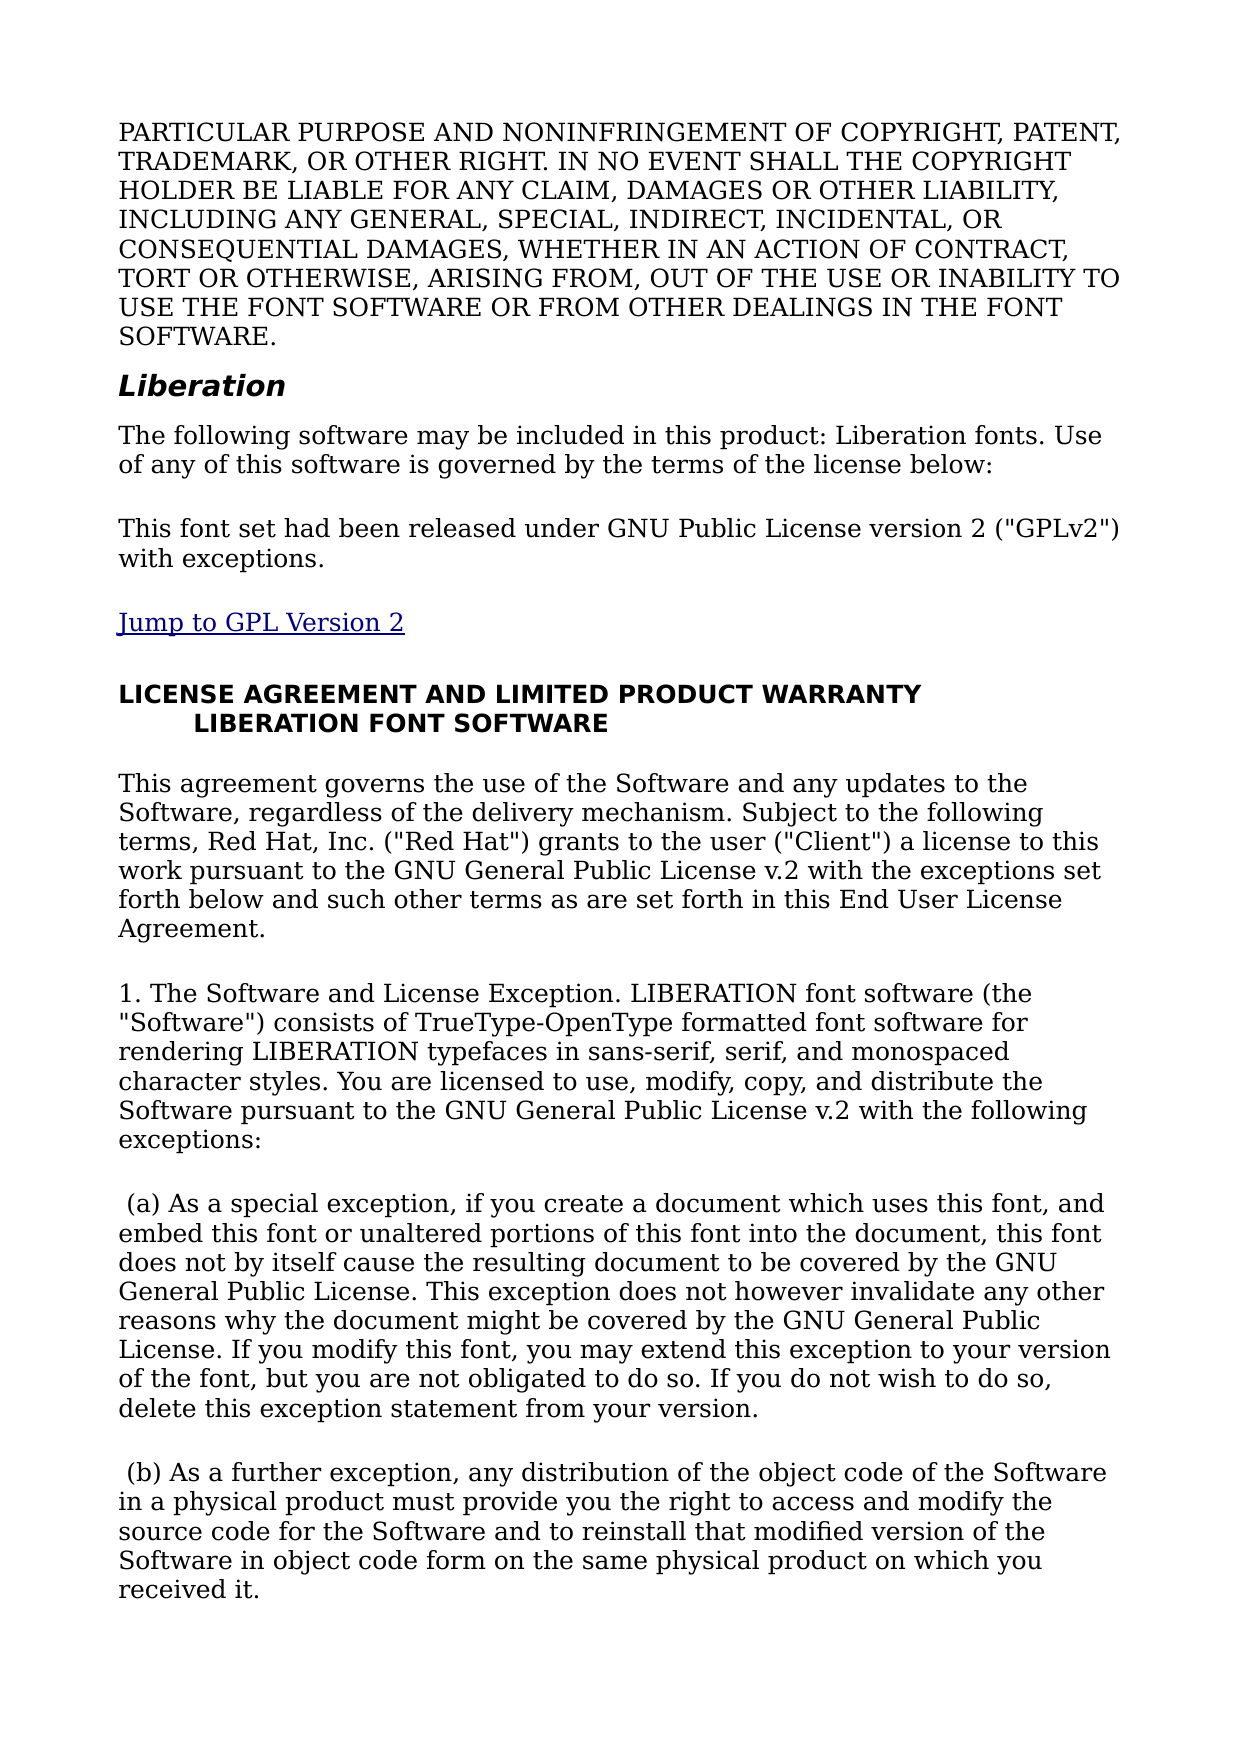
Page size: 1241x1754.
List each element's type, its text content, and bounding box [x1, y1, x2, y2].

text This agreement governs the use of the Software and any updates to the Software, regardless of the delivery mechanism. Subject to the following terms, Red Hat, Inc. ("Red Hat") grants to the user ("Client") a license to this work pursuant to the GNU General Public License v.2 with the exceptions set forth below and such other terms as are set forth in this End User License Agreement. [118, 769, 1122, 944]
text PARTICULAR PURPOSE AND NONINFRINGEMENT OF COPYRIGHT, PATENT, TRADEMARK, OR OTHER RIGHT. IN NO EVENT SHALL THE COPYRIGHT HOLDER BE LIABLE FOR ANY CLAIM, DAMAGES OR OTHER LIABILITY, INCLUDING ANY GENERAL, SPECIAL, INDIRECT, INCIDENTAL, OR CONSEQUENTIAL DAMAGES, WHETHER IN AN ACTION OF CONTRACT, TORT OR OTHERWISE, ARISING FROM, OUT OF THE USE OR INABILITY TO USE THE FONT SOFTWARE OR FROM OTHER DEALINGS IN THE FONT SOFTWARE. [118, 118, 1122, 351]
text Jump to GPL Version 2 [118, 608, 1122, 637]
text (a) As a special exception, if you create a document which uses this font, and embed this font or unaltered portions of this font into the document, this font does not by itself cause the resulting document to be covered by the GNU General Public License. This exception does not however invalidate any other reasons why the document might be covered by the GNU General Public License. If you modify this font, you may extend this exception to your version of the font, but you are not obligated to do so. If you do not wish to do so, delete this exception statement from your version. [118, 1189, 1122, 1423]
text (b) As a further exception, any distribution of the object code of the Software in a physical product must provide you the right to access and modify the source code for the Software and to reinstall that modified version of the Software in object code form on the same physical product on which you received it. [118, 1458, 1122, 1604]
subtitle LICENSE AGREEMENT AND LIMITED PRODUCT WARRANTY LIBERATION FONT SOFTWARE [118, 680, 1122, 738]
subtitle Liberation [118, 369, 1122, 403]
text This font set had been released under GNU Public License version 2 ("GPLv2") with exceptions. [118, 514, 1122, 573]
text 1. The Software and License Exception. LIBERATION font software (the "Software") consists of TrueType-OpenType formatted font software for rendering LIBERATION typefaces in sans-serif, serif, and monospaced character styles. You are licensed to use, modify, copy, and distribute the Software pursuant to the GNU General Public License v.2 with the following exceptions: [118, 979, 1122, 1154]
text The following software may be included in this product: Liberation fonts. Use of any of this software is governed by the terms of the license below: [118, 421, 1122, 479]
